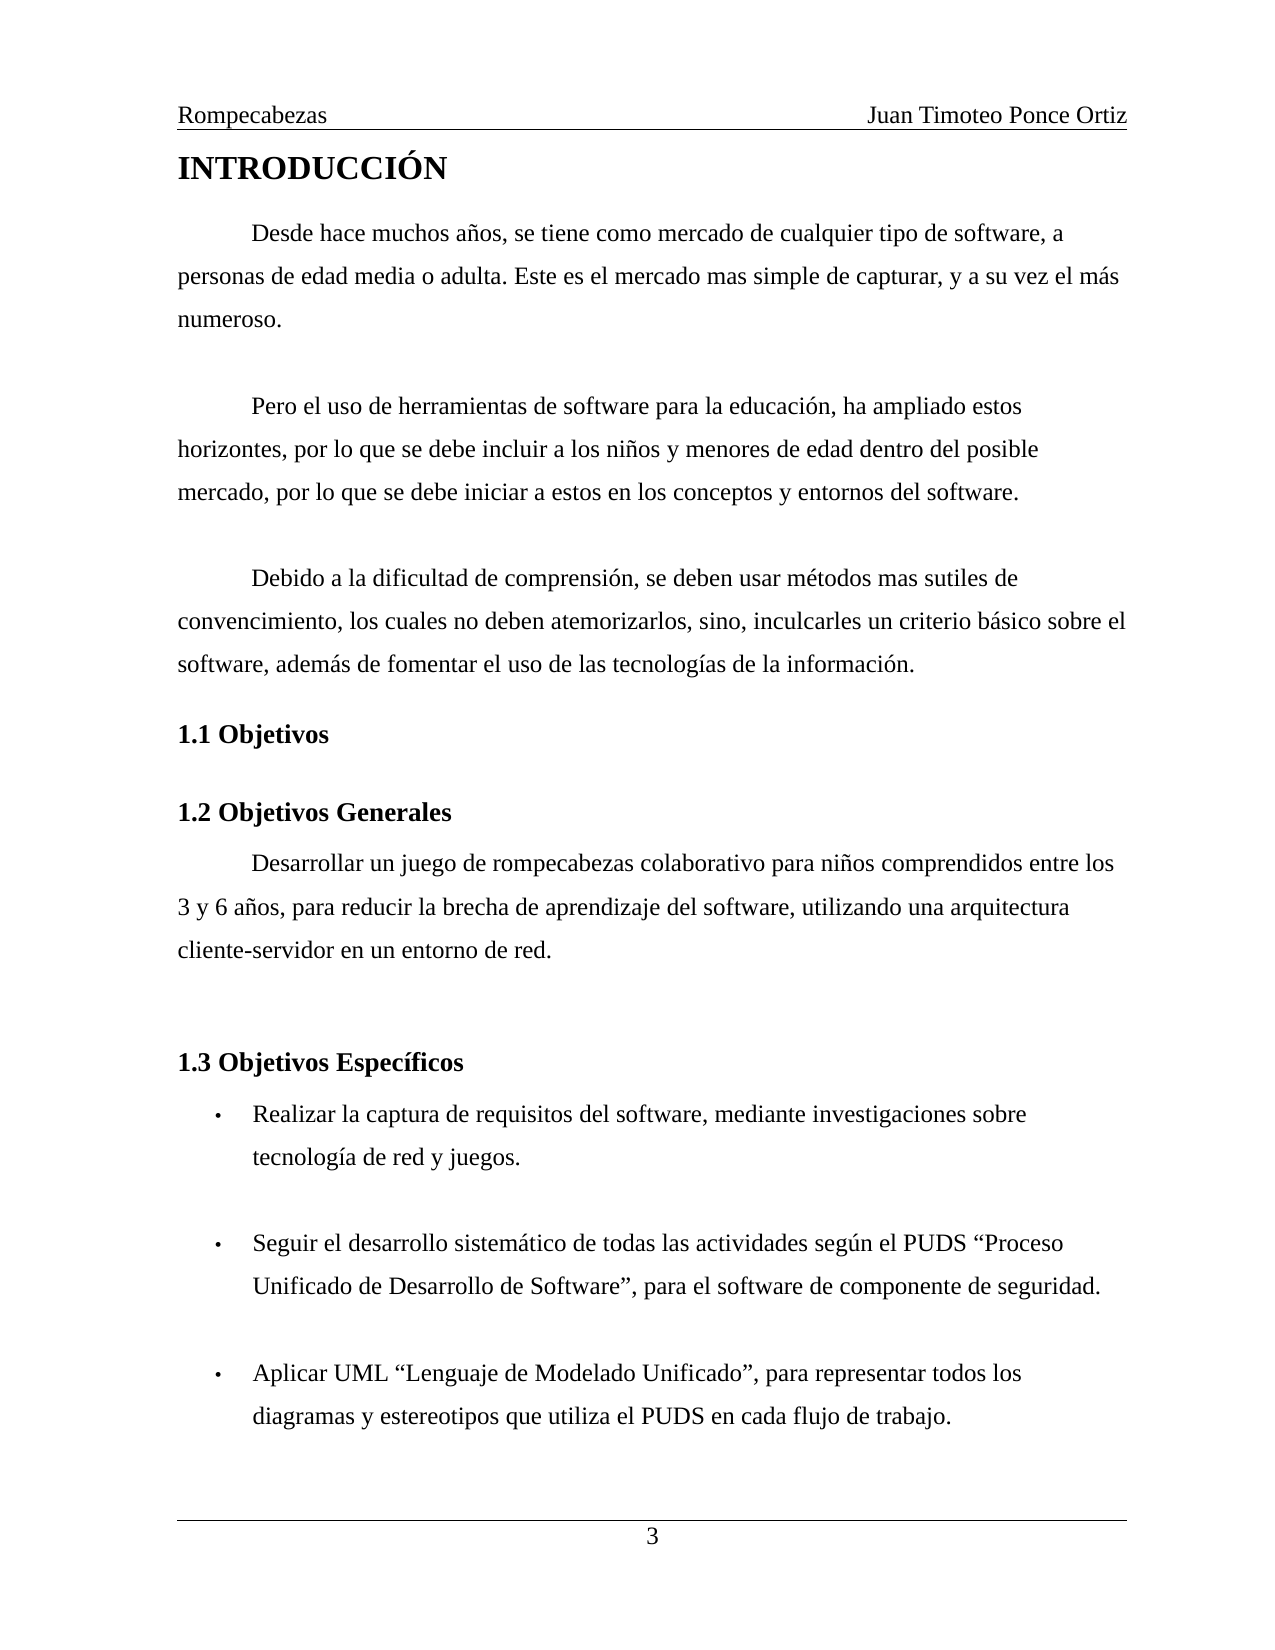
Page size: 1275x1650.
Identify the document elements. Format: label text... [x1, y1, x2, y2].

text Debido a la dificultad de comprensión, se deben usar métodos mas sutiles de convencimiento, los cuales no deben atemorizarlos, sino, inculcarles un criterio básico sobre el software, además de fomentar el uso de las tecnologías de la información. [177, 563, 1127, 678]
subtitle 1.2 Objetivos Generales [177, 796, 1127, 827]
subtitle INTRODUCCIÓN [177, 148, 1127, 187]
list Aplicar UML “Lenguaje de Modelado Unificado”, para representar todos los diagramas y estereotipos que utiliza el PUDS en cada flujo de trabajo. [215, 1358, 1127, 1429]
text Pero el uso de herramientas de software para la educación, ha ampliado estos horizontes, por lo que se debe incluir a los niños y menores de edad dentro del posible mercado, por lo que se debe iniciar a estos en los conceptos y entornos del software. [177, 391, 1127, 506]
list Seguir el desarrollo sistemático de todas las actividades según el PUDS “Proceso Unificado de Desarrollo de Software”, para el software de componente de seguridad. [215, 1228, 1127, 1300]
subtitle 1.1 Objetivos [177, 718, 1127, 749]
list Realizar la captura de requisitos del software, mediante investigaciones sobre tecnología de red y juegos. [215, 1099, 1127, 1171]
text Desde hace muchos años, se tiene como mercado de cualquier tipo de software, a personas de edad media o adulta. Este es el mercado mas simple de capturar, y a su vez el más numeroso. [177, 218, 1127, 333]
text Desarrollar un juego de rompecabezas colaborativo para niños comprendidos entre los 3 y 6 años, para reducir la brecha de aprendizaje del software, utilizando una arquitectura cliente-servidor en un entorno de red. [177, 848, 1127, 963]
subtitle 1.3 Objetivos Específicos [177, 1046, 1127, 1077]
